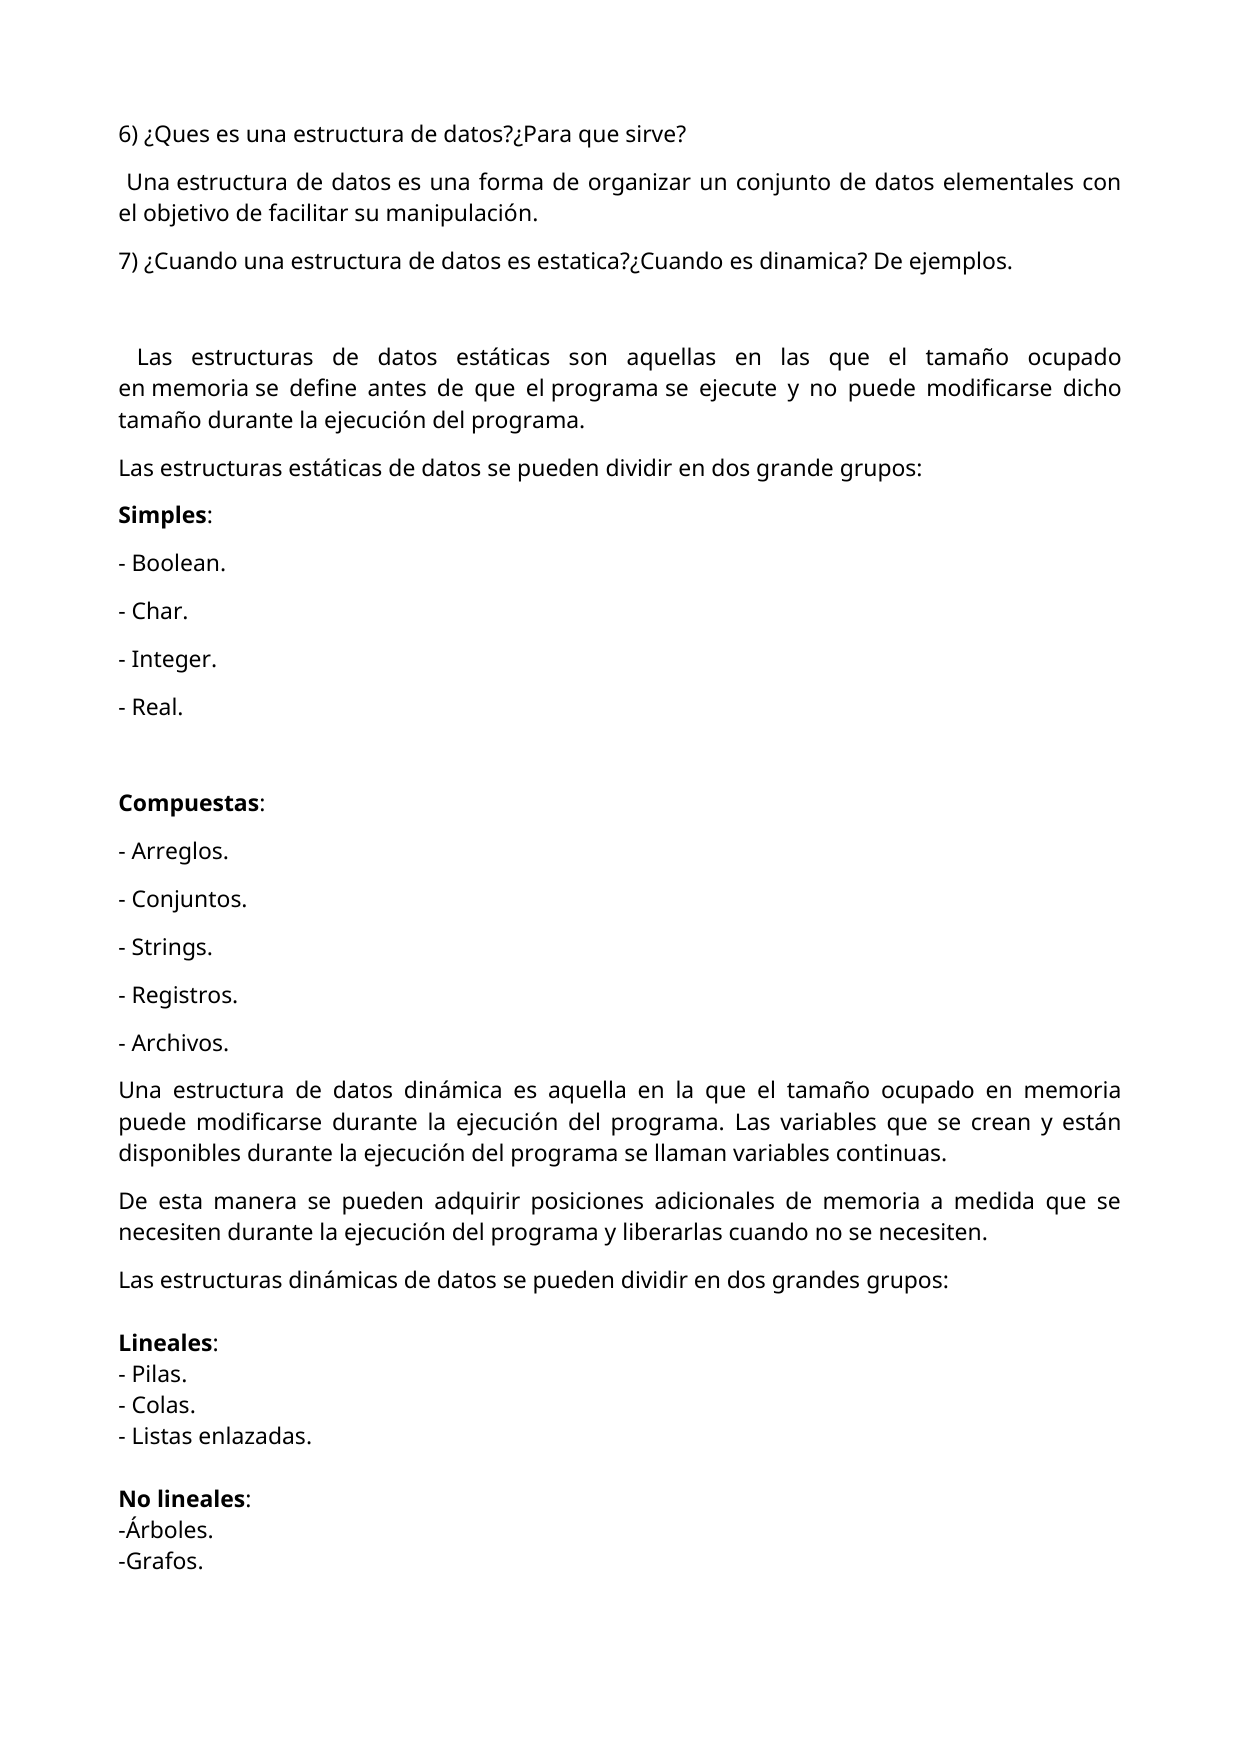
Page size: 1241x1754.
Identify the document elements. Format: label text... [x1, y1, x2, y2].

text Lineales: [118, 1326, 1122, 1358]
text De esta manera se pueden adquirir posiciones adicionales de memoria a medida que se necesiten durante la ejecución del programa y liberarlas cuando no se necesiten. [118, 1185, 1122, 1247]
text - Strings. [118, 931, 1122, 962]
text Una estructura de datos es una forma de organizar un conjunto de datos elementales con el objetivo de facilitar su manipulación. [118, 166, 1122, 228]
text - Real. [118, 691, 1122, 722]
text Una estructura de datos dinámica es aquella en la que el tamaño ocupado en memoria puede modificarse durante la ejecución del programa. Las variables que se crean y están disponibles durante la ejecución del programa se llaman variables continuas. [118, 1074, 1122, 1168]
text Simples: [118, 499, 1122, 531]
text Las estructuras estáticas de datos se pueden dividir en dos grande grupos: [118, 451, 1122, 483]
text - Integer. [118, 643, 1122, 674]
text - Pilas. [118, 1358, 1122, 1389]
text Las estructuras de datos estáticas son aquellas en las que el tamaño ocupado en memoria se define antes de que el programa se ejecute y no puede modificarse dicho tamaño durante la ejecución del programa. [118, 341, 1122, 435]
text - Conjuntos. [118, 883, 1122, 914]
text -Árboles. [118, 1514, 1122, 1545]
text - Boolean. [118, 547, 1122, 578]
text - Listas enlazadas. [118, 1420, 1122, 1451]
text 6) ¿Ques es una estructura de datos?¿Para que sirve? [118, 118, 1122, 149]
text Compuestas: [118, 787, 1122, 818]
text - Char. [118, 595, 1122, 626]
text - Arreglos. [118, 835, 1122, 866]
text Las estructuras dinámicas de datos se pueden dividir en dos grandes grupos: [118, 1264, 1122, 1295]
text No lineales: [118, 1483, 1122, 1514]
text - Registros. [118, 978, 1122, 1010]
text - Colas. [118, 1389, 1122, 1420]
text -Grafos. [118, 1545, 1122, 1576]
text - Archivos. [118, 1026, 1122, 1058]
text 7) ¿Cuando una estructura de datos es estatica?¿Cuando es dinamica? De ejemplos. [118, 245, 1122, 276]
